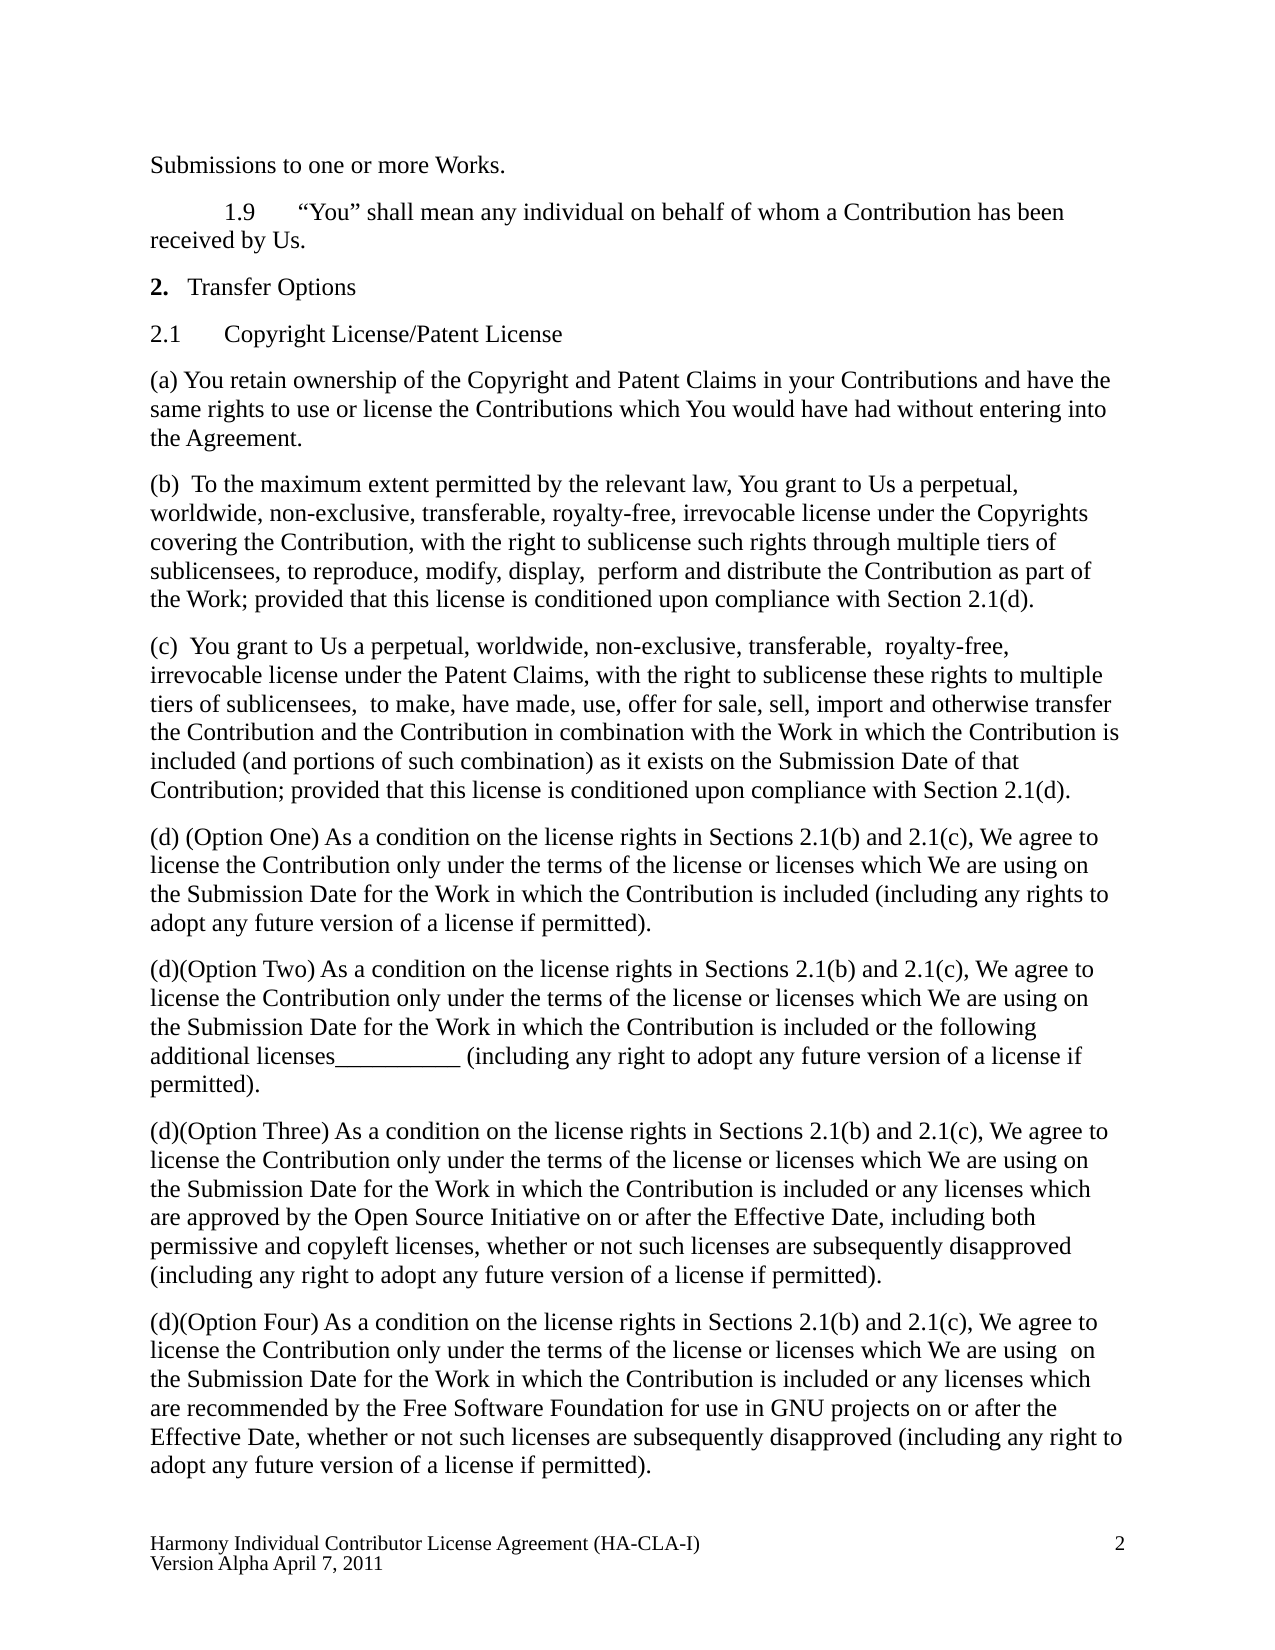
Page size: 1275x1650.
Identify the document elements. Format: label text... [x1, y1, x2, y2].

text (b) To the maximum extent permitted by the relevant law, You grant to Us a perpetual, worldwide, non-exclusive, transferable, royalty-free, irrevocable license under the Copyrights covering the Contribution, with the right to sublicense such rights through multiple tiers of sublicensees, to reproduce, modify, display, perform and distribute the Contribution as part of the Work; provided that this license is conditioned upon compliance with Section 2.1(d). [150, 469, 1125, 613]
text Submissions to one or more Works. [150, 150, 1125, 179]
text (d)(Option Three) As a condition on the license rights in Sections 2.1(b) and 2.1(c), We agree to license the Contribution only under the terms of the license or licenses which We are using on the Submission Date for the Work in which the Contribution is included or any licenses which are approved by the Open Source Initiative on or after the Effective Date, including both permissive and copyleft licenses, whether or not such licenses are subsequently disapproved (including any right to adopt any future version of a license if permitted). [150, 1116, 1125, 1289]
text (a) You retain ownership of the Copyright and Patent Claims in your Contributions and have the same rights to use or license the Contributions which You would have had without entering into the Agreement. [150, 365, 1125, 452]
text 2.1 Copyright License/Patent License [150, 319, 1125, 347]
text (d)(Option Four) As a condition on the license rights in Sections 2.1(b) and 2.1(c), We agree to license the Contribution only under the terms of the license or licenses which We are using on the Submission Date for the Work in which the Contribution is included or any licenses which are recommended by the Free Software Foundation for use in GNU projects on or after the Effective Date, whether or not such licenses are subsequently disapproved (including any right to adopt any future version of a license if permitted). [150, 1307, 1125, 1479]
text (d)(Option Two) As a condition on the license rights in Sections 2.1(b) and 2.1(c), We agree to license the Contribution only under the terms of the license or licenses which We are using on the Submission Date for the Work in which the Contribution is included or the following additional licenses__________ (including any right to adopt any future version of a license if permitted). [150, 954, 1125, 1098]
text 2. Transfer Options [150, 272, 1125, 301]
text (d) (Option One) As a condition on the license rights in Sections 2.1(b) and 2.1(c), We agree to license the Contribution only under the terms of the license or licenses which We are using on the Submission Date for the Work in which the Contribution is included (including any rights to adopt any future version of a license if permitted). [150, 822, 1125, 937]
text 1.9 “You” shall mean any individual on behalf of whom a Contribution has been received by Us. [150, 197, 1125, 254]
text (c) You grant to Us a perpetual, worldwide, non-exclusive, transferable, royalty-free, irrevocable license under the Patent Claims, with the right to sublicense these rights to multiple tiers of sublicensees, to make, have made, use, offer for sale, sell, import and otherwise transfer the Contribution and the Contribution in combination with the Work in which the Contribution is included (and portions of such combination) as it exists on the Submission Date of that Contribution; provided that this license is conditioned upon compliance with Section 2.1(d). [150, 631, 1125, 804]
